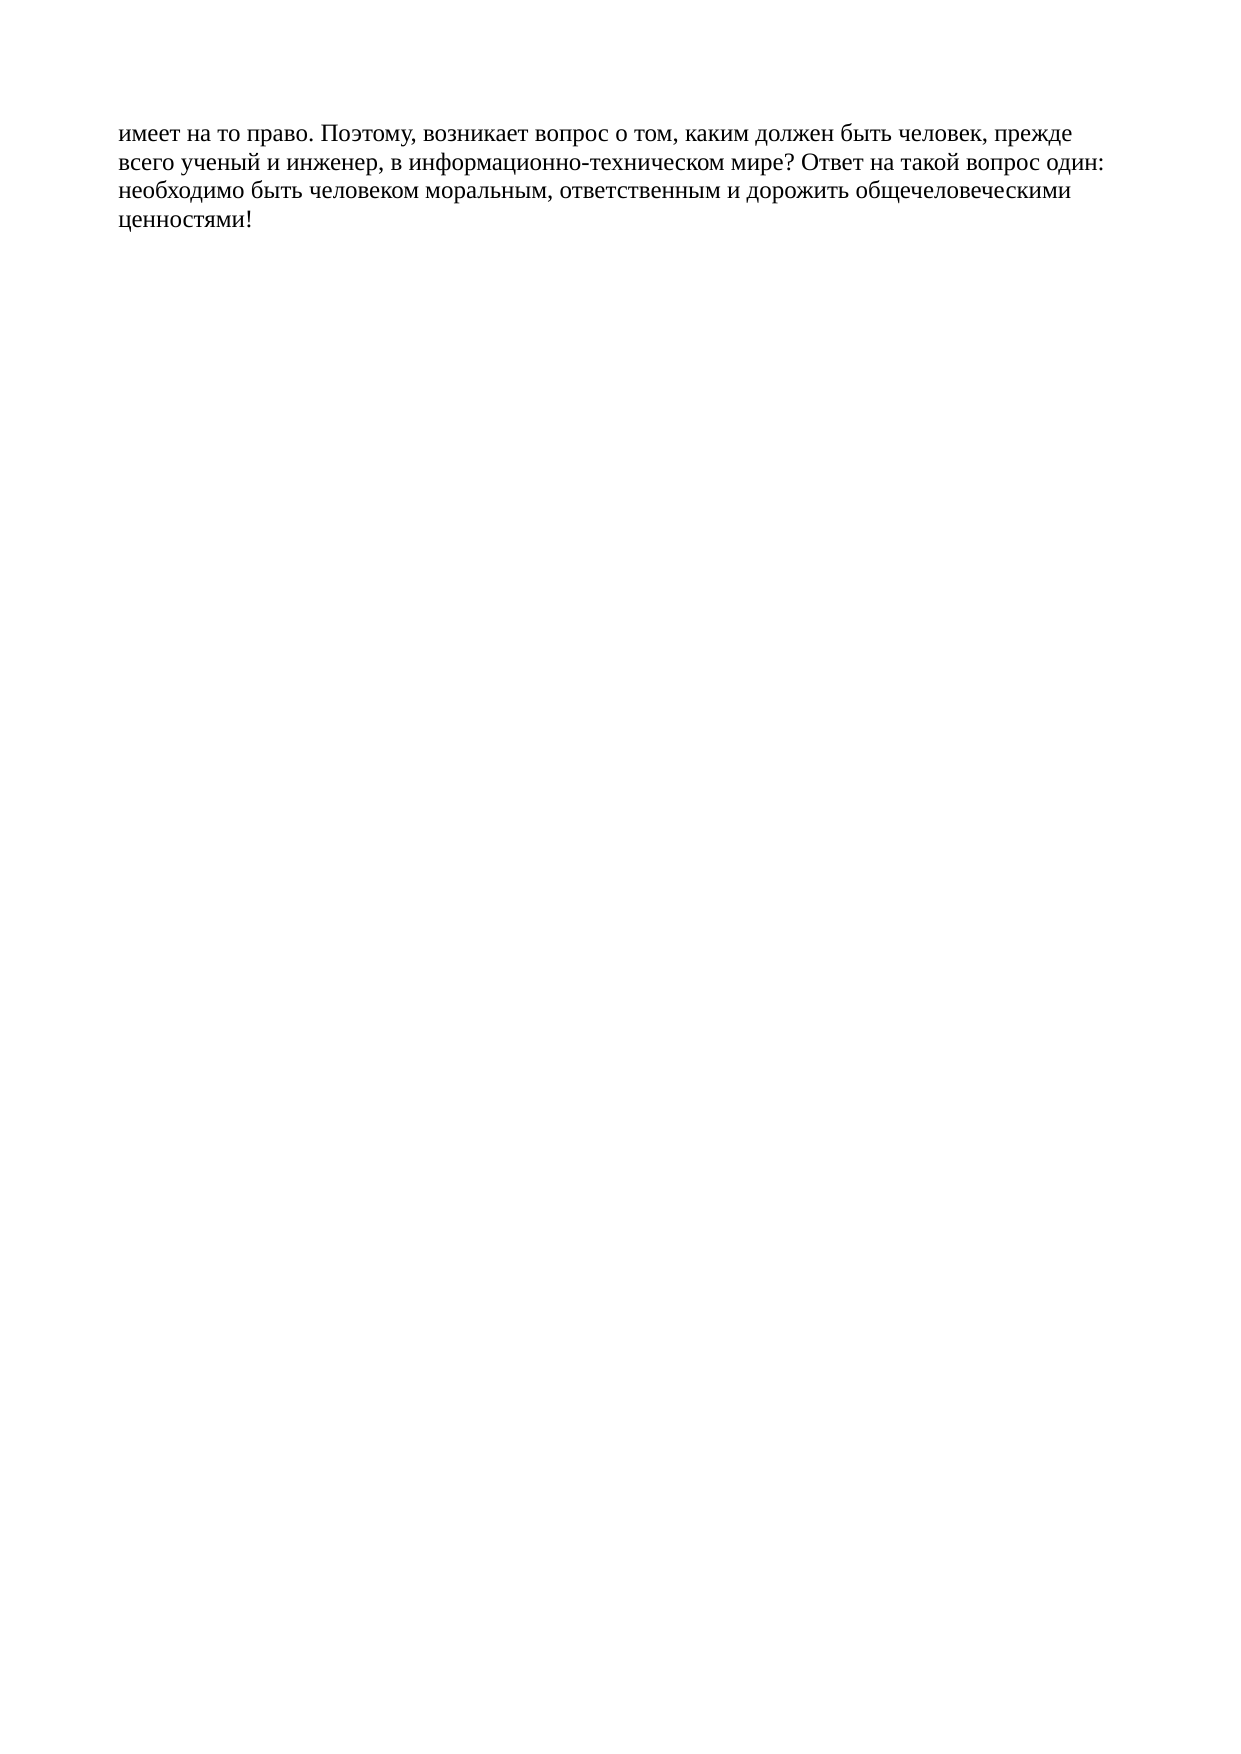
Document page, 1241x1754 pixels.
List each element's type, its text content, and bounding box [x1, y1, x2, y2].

text имеет на то право. Поэтому, возникает вопрос о том, каким должен быть человек, прежде всего ученый и инженер, в информационно-техническом мире? Ответ на такой вопрос один: необходимо быть человеком моральным, ответственным и дорожить общечеловеческими ценностями! [118, 118, 1122, 233]
